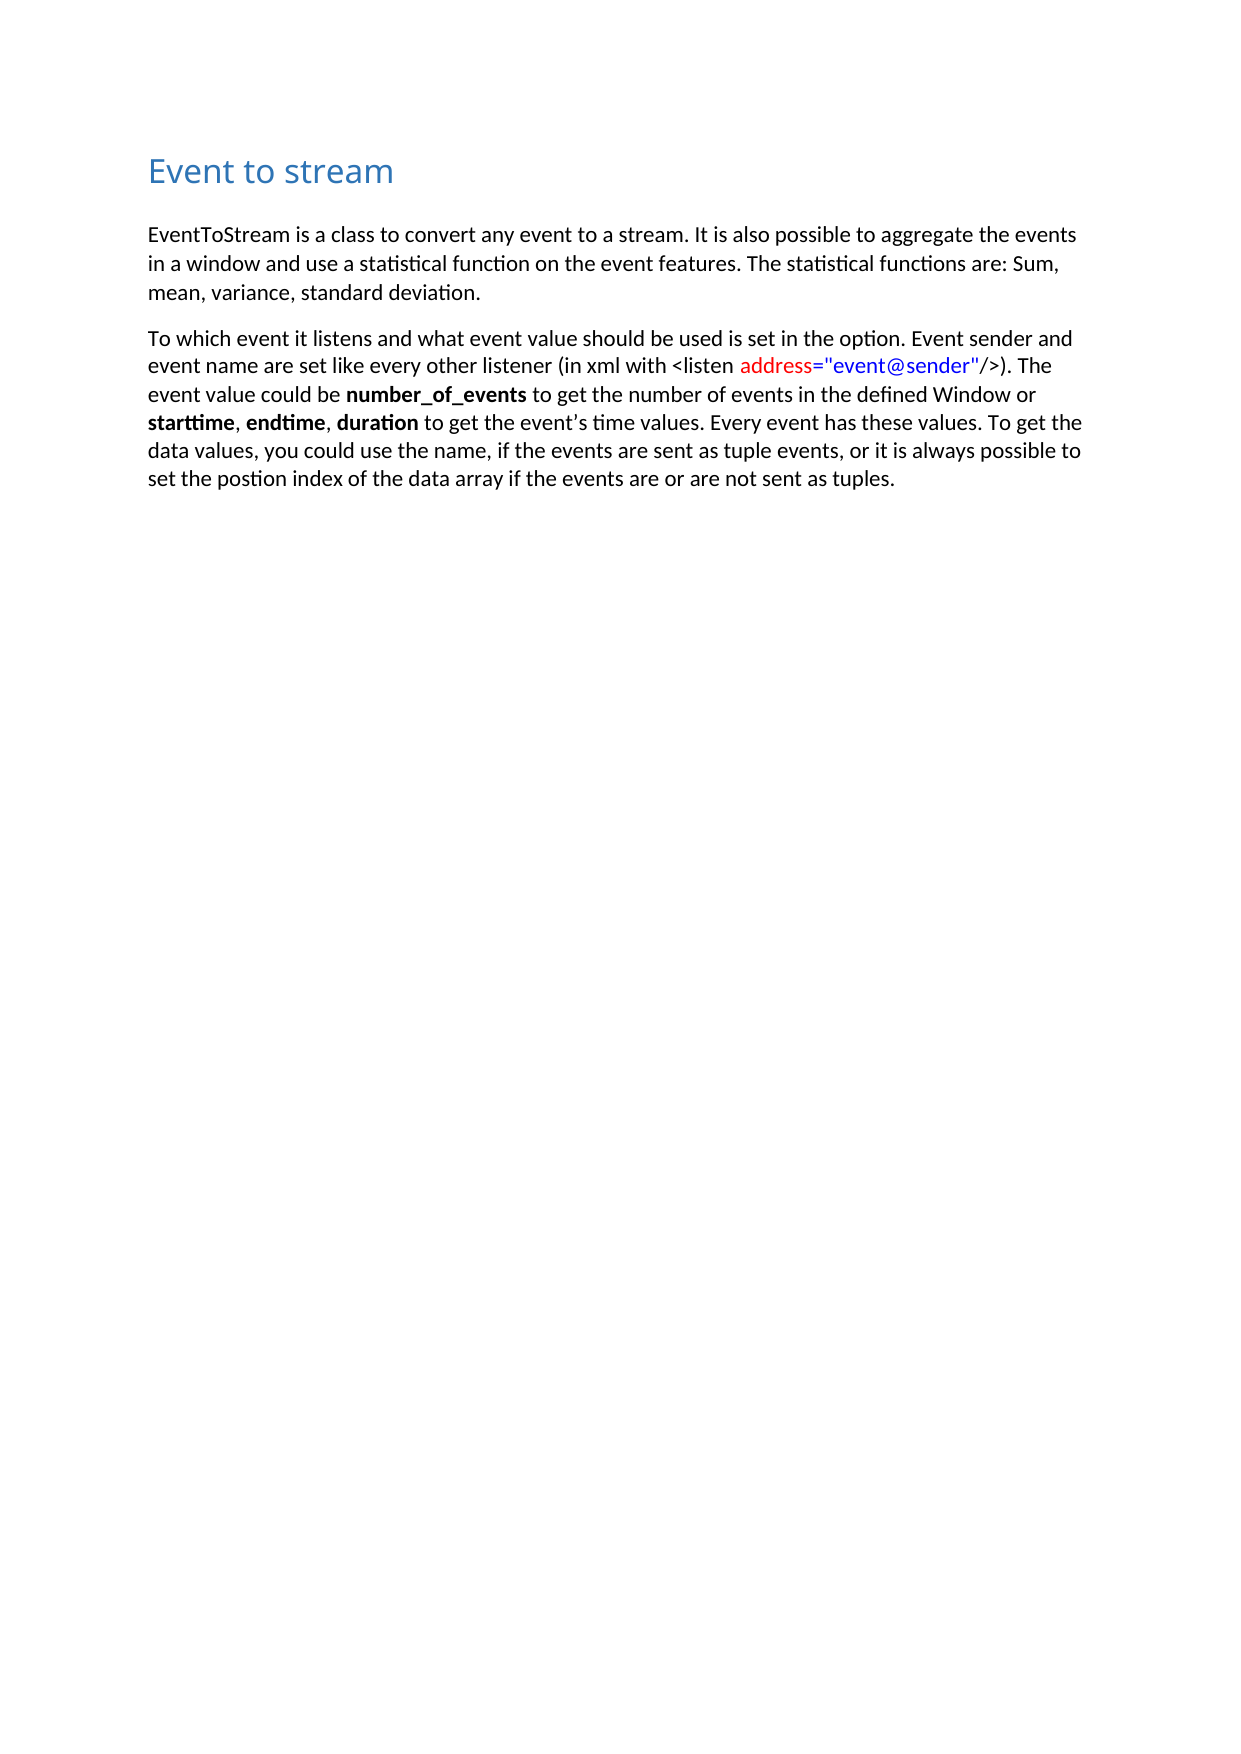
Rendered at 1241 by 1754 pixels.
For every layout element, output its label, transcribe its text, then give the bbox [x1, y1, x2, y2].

text To which event it listens and what event value should be used is set in the option. Event sender and event name are set like every other listener (in xml with <listen address="event@sender"/>). The event value could be number_of_events to get the number of events in the defined Window or starttime, endtime, duration to get the event’s time values. Every event has these values. To get the data values, you could use the name, if the events are sent as tuple events, or it is always possible to set the postion index of the data array if the events are or are not sent as tuples. [148, 324, 1093, 492]
subtitle Event to stream [148, 148, 1093, 193]
text EventToStream is a class to convert any event to a stream. It is also possible to aggregate the events in a window and use a statistical function on the event features. The statistical functions are: Sum, mean, variance, standard deviation. [148, 220, 1093, 306]
